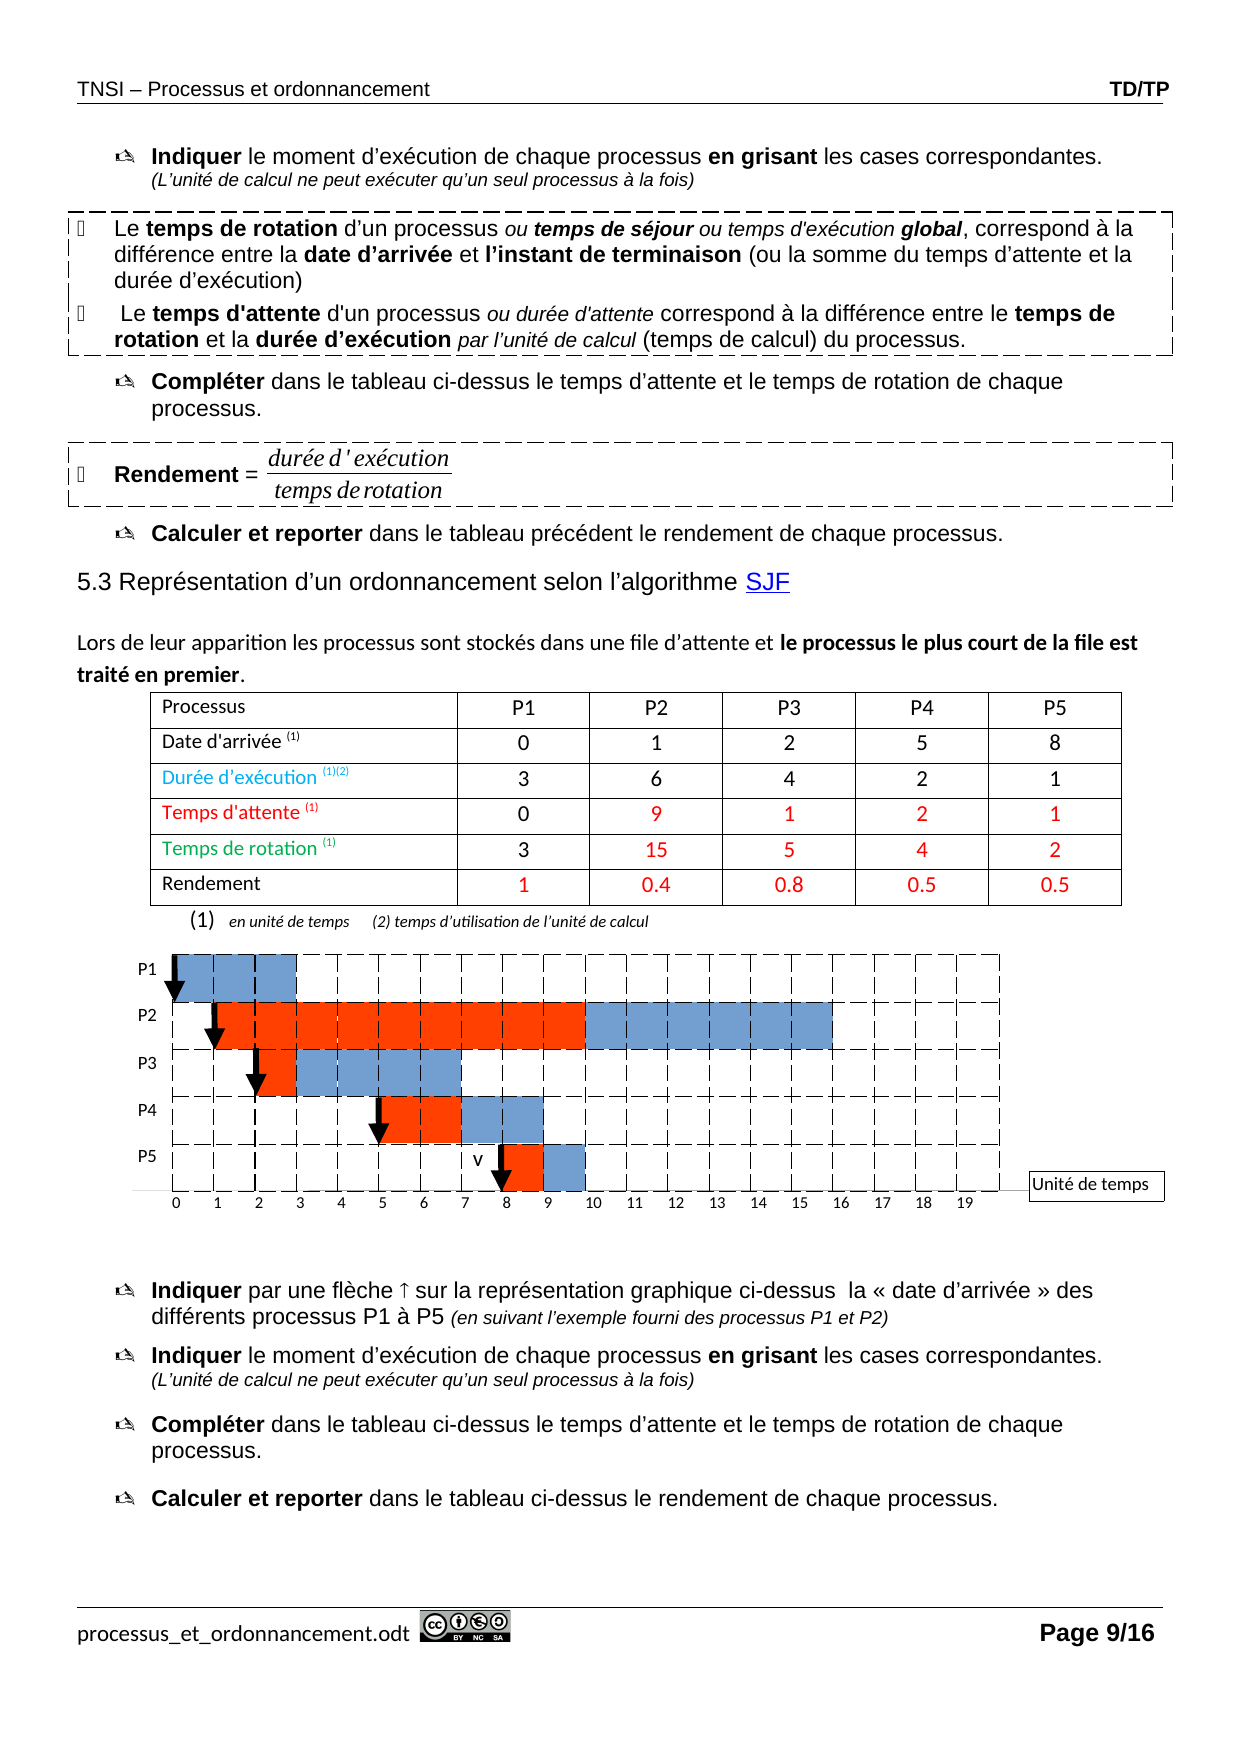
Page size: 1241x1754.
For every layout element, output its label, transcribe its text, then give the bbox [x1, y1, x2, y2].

table_cell [255, 1002, 296, 1049]
table_cell [833, 1049, 874, 1096]
table_cell 0 [458, 799, 589, 834]
table_cell [916, 1002, 957, 1049]
table_cell [750, 1096, 792, 1143]
table_cell [792, 1002, 833, 1049]
table_cell 0.8 [723, 870, 855, 904]
table_cell [585, 1002, 627, 1049]
table_cell 3 [296, 1191, 337, 1238]
table_cell 8 [503, 1191, 544, 1238]
list Indiquer par une flèche  sur la représentation graphique ci-dessus la « date d’arrivée » des différents processus P1 à P5 (en suivant l’exemple fourni des processus P1 et P2) [114, 1277, 1163, 1330]
table_cell 13 [709, 1191, 750, 1238]
table_cell [379, 1144, 420, 1191]
table_cell [585, 1144, 627, 1191]
table_cell 5 [723, 835, 855, 869]
table_cell P3 [126, 1049, 172, 1096]
table_header [874, 954, 916, 1002]
table_cell 1 [214, 1191, 255, 1238]
table_header [176, 954, 214, 1002]
table_cell [585, 1096, 627, 1143]
table_cell [461, 1002, 503, 1049]
table_cell [627, 1002, 668, 1049]
table_cell [709, 1049, 750, 1096]
table_cell [544, 1096, 585, 1143]
table_cell 0.4 [590, 870, 722, 904]
table_cell 2 [856, 799, 988, 834]
table_cell [296, 1049, 337, 1096]
list Calculer et reporter dans le tableau ci-dessus le rendement de chaque processus. [114, 1484, 1163, 1511]
table_cell 2 [856, 764, 988, 798]
table_cell 2 [255, 1191, 296, 1238]
list Compléter dans le tableau ci-dessus le temps d’attente et le temps de rotation de chaque processus. [114, 368, 1163, 421]
table_cell 5 [379, 1191, 420, 1238]
table_cell Temps d'attente (1) [151, 799, 457, 834]
table_header [503, 954, 544, 1002]
text Lors de leur apparition les processus sont stockés dans une file d’attente et le processus le plus court de la file est traité en premier. [77, 628, 1163, 688]
list Compléter dans le tableau ci-dessus le temps d’attente et le temps de rotation de chaque processus. [114, 1411, 1163, 1464]
table_header [627, 954, 668, 1002]
table_cell v [461, 1144, 500, 1191]
table_cell [668, 1096, 709, 1143]
table_cell [338, 1144, 379, 1191]
table_cell [296, 1096, 337, 1143]
table_cell [627, 1144, 668, 1191]
table_cell [214, 1049, 254, 1096]
table_cell 14 [750, 1191, 792, 1238]
picture [419, 1610, 511, 1642]
table_cell 2 [723, 729, 855, 763]
table_cell 10 [585, 1191, 627, 1238]
table_cell [874, 1049, 916, 1096]
table_header P3 [723, 693, 855, 727]
table_cell [255, 1144, 296, 1191]
table_cell [544, 1144, 585, 1191]
table_header P1 [126, 954, 172, 1002]
table_cell Temps de rotation (1) [151, 835, 457, 869]
table_cell [338, 1096, 377, 1143]
table_cell [216, 1002, 255, 1049]
table_cell 6 [420, 1191, 461, 1238]
table_cell [833, 1096, 874, 1143]
table_cell Rendement [151, 870, 457, 904]
table_cell 3 [458, 764, 589, 798]
table_cell 1 [590, 729, 722, 763]
table_cell [544, 1002, 585, 1049]
table_header [296, 954, 337, 1002]
table_cell [420, 1002, 461, 1049]
table_header [750, 954, 792, 1002]
table_cell [874, 1002, 916, 1049]
table_cell 4 [723, 764, 855, 798]
table_header [255, 954, 296, 1002]
table_cell [916, 1049, 957, 1096]
table_cell [709, 1002, 750, 1049]
table_cell 12 [668, 1191, 709, 1238]
text 5.3 Représentation d’un ordonnancement selon l’algorithme SJF [77, 567, 1163, 595]
table_cell 1 [458, 870, 589, 904]
table_cell [503, 1049, 544, 1096]
table_header [461, 954, 503, 1002]
table_cell [957, 1049, 999, 1096]
table_header [214, 954, 255, 1002]
table_header [585, 954, 627, 1002]
table_cell 11 [627, 1191, 668, 1238]
table_cell 1 [989, 764, 1121, 798]
list Calculer et reporter dans le tableau précédent le rendement de chaque processus. [114, 519, 1163, 546]
table_cell [296, 1144, 337, 1191]
table_cell 0.5 [856, 870, 988, 904]
table_header [833, 954, 874, 1002]
table_cell [668, 1144, 709, 1191]
table_cell 17 [874, 1191, 916, 1238]
table_header [709, 954, 750, 1002]
table_cell [668, 1049, 709, 1096]
table_cell 9 [590, 799, 722, 834]
table_cell [214, 1144, 255, 1191]
table_cell [792, 1144, 833, 1191]
table_header [544, 954, 585, 1002]
table_cell 0.5 [989, 870, 1121, 904]
table_cell [916, 1144, 957, 1191]
table_header P2 [590, 693, 722, 727]
table_header [916, 954, 957, 1002]
table_cell [420, 1049, 461, 1096]
table_cell [296, 1002, 337, 1049]
table_header P1 [458, 693, 589, 727]
table_cell [255, 1096, 296, 1143]
table_cell 6 [590, 764, 722, 798]
table_cell [544, 1049, 585, 1096]
table_cell [338, 1049, 379, 1096]
table_cell 4 [338, 1191, 379, 1238]
table_cell [461, 1049, 503, 1096]
table_cell 15 [590, 835, 722, 869]
table_cell [503, 1096, 544, 1143]
table_cell 2 [989, 835, 1121, 869]
table_cell P2 [126, 1002, 172, 1049]
table_cell 3 [458, 835, 589, 869]
table_cell P5 [126, 1144, 172, 1191]
table_cell [957, 1096, 999, 1143]
table_cell 9 [544, 1191, 585, 1238]
table_cell [381, 1096, 420, 1143]
list Le temps de rotation d’un processus ou temps de séjour ou temps d'exécution global, correspond à la différence entre la date d’arrivée et l’instant de terminaison (ou la somme du temps d’attente et la durée d’exécution) [67, 211, 1173, 294]
list en unité de temps (2) temps d’utilisation de l’unité de calcul [189, 906, 1163, 933]
table_cell [503, 1144, 544, 1191]
table_cell 1 [723, 799, 855, 834]
table_cell [833, 1144, 874, 1191]
table_cell [874, 1096, 916, 1143]
table_cell 0 [173, 1191, 214, 1238]
table_cell 15 [792, 1191, 833, 1238]
table_cell 7 [461, 1191, 503, 1238]
list Indiquer le moment d’exécution de chaque processus en grisant les cases correspondantes. (L’unité de calcul ne peut exécuter qu’un seul processus à la fois) [114, 143, 1163, 191]
table_header Processus [151, 693, 457, 727]
table_header P5 [989, 693, 1121, 727]
table_cell [420, 1096, 461, 1143]
table_cell [503, 1002, 544, 1049]
table_header [792, 954, 833, 1002]
table_header [379, 954, 420, 1002]
table_cell [916, 1096, 957, 1143]
table_cell [338, 1002, 379, 1049]
list Indiquer le moment d’exécution de chaque processus en grisant les cases correspondantes. (L’unité de calcul ne peut exécuter qu’un seul processus à la fois) [114, 1342, 1163, 1390]
table_header [957, 954, 999, 1002]
list Le temps d'attente d'un processus ou durée d'attente correspond à la différence entre le temps de rotation et la durée d’exécution par l’unité de calcul (temps de calcul) du processus. [67, 297, 1173, 356]
table_cell [126, 1191, 172, 1238]
table_cell [627, 1049, 668, 1096]
table_cell [420, 1144, 461, 1191]
table_header [338, 954, 379, 1002]
table_cell [957, 1144, 999, 1191]
table_cell 16 [833, 1191, 874, 1238]
table_cell [792, 1096, 833, 1143]
table_cell 1 [989, 799, 1121, 834]
table_cell [214, 1096, 255, 1143]
table_cell [750, 1049, 792, 1096]
table_cell [668, 1002, 709, 1049]
table_cell [833, 1002, 874, 1049]
table_cell [379, 1002, 420, 1049]
table_cell [173, 1096, 214, 1143]
table_cell [173, 1002, 213, 1049]
table_cell [585, 1049, 627, 1096]
table_cell 18 [916, 1191, 957, 1238]
table_cell 5 [856, 729, 988, 763]
table_cell [627, 1096, 668, 1143]
table_cell [709, 1096, 750, 1143]
table_cell P4 [126, 1096, 172, 1143]
table_cell [750, 1002, 792, 1049]
table_cell 4 [856, 835, 988, 869]
table_cell [709, 1144, 750, 1191]
table_cell 19 [957, 1191, 999, 1238]
table_cell 8 [989, 729, 1121, 763]
table_cell 0 [458, 729, 589, 763]
table_cell Date d'arrivée (1) [151, 729, 457, 763]
list Rendement = [67, 442, 1173, 507]
table_cell Durée d’exécution (1)(2) [151, 764, 457, 798]
table_cell [750, 1144, 792, 1191]
table_cell [461, 1096, 503, 1143]
table_cell [173, 1144, 214, 1191]
table_cell [379, 1049, 420, 1096]
table_cell [874, 1144, 916, 1191]
table_header [420, 954, 461, 1002]
table_cell [792, 1049, 833, 1096]
table_cell [257, 1049, 296, 1096]
table_cell [957, 1002, 999, 1049]
table_cell [173, 1049, 214, 1096]
table_header P4 [856, 693, 988, 727]
list Unité de temps [1032, 1172, 1161, 1195]
table_header [668, 954, 709, 1002]
